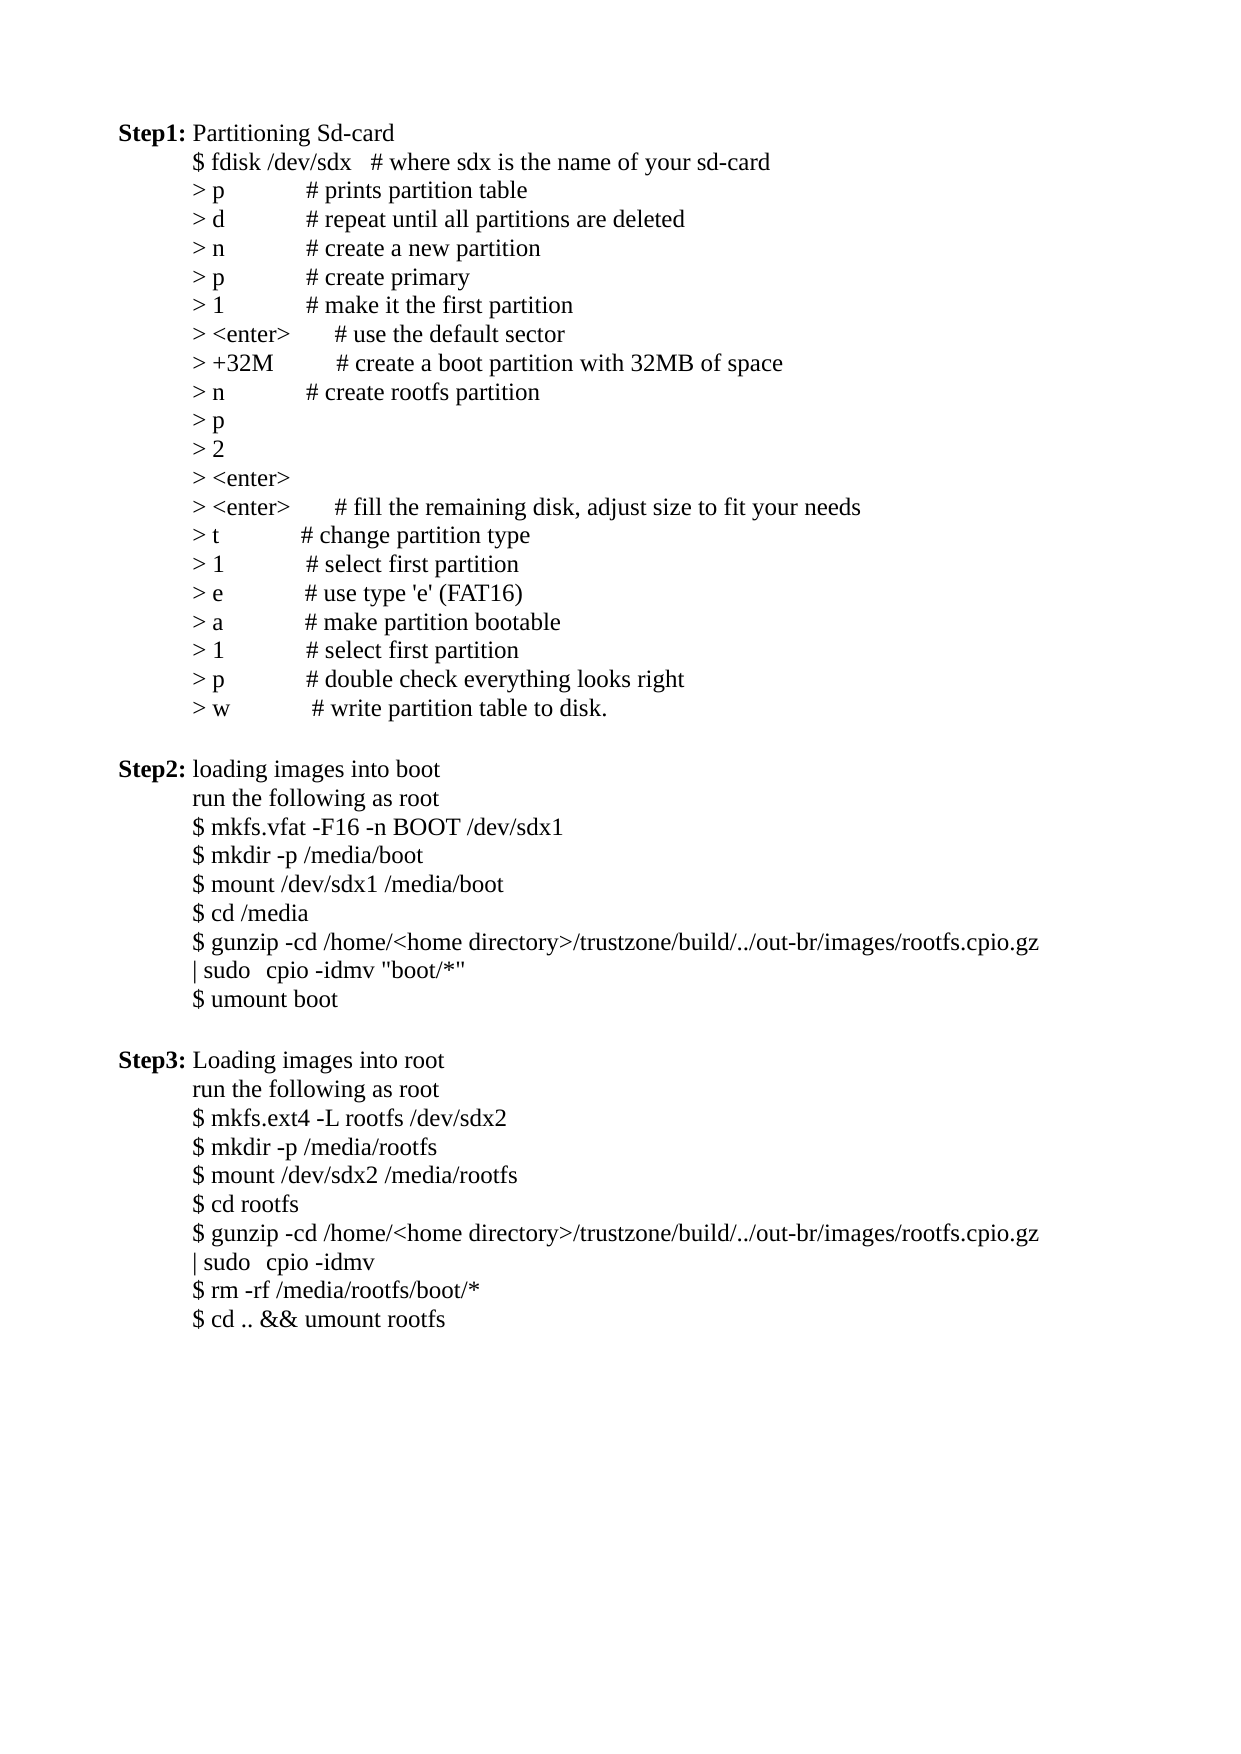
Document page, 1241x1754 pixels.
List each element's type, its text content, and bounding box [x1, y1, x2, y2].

title Step2: loading images into boot run the following as root $ mkfs.vfat -F16 -n BOOT /dev/sdx1 $ mkdir -p /media/boot $ mount /dev/sdx1 /media/boot $ cd /media $ gunzip -cd /home/<home directory>/trustzone/build/../out-br/images/rootfs.cpio.gz | sudo cpio -idmv "boot/*" $ umount boot [118, 754, 1122, 1013]
title Step3: Loading images into root run the following as root $ mkfs.ext4 -L rootfs /dev/sdx2 $ mkdir -p /media/rootfs $ mount /dev/sdx2 /media/rootfs $ cd rootfs $ gunzip -cd /home/<home directory>/trustzone/build/../out-br/images/rootfs.cpio.gz | sudo cpio -idmv $ rm -rf /media/rootfs/boot/* $ cd .. && umount rootfs [118, 1046, 1122, 1333]
title Step1: Partitioning Sd-card $ fdisk /dev/sdx # where sdx is the name of your sd-card > p # prints partition table > d # repeat until all partitions are deleted > n # create a new partition > p # create primary > 1 # make it the first partition > <enter> # use the default sector > +32M # create a boot partition with 32MB of space > n # create rootfs partition > p > 2 > <enter> > <enter> # fill the remaining disk, adjust size to fit your needs > t # change partition type > 1 # select first partition > e # use type 'e' (FAT16) > a # make partition bootable > 1 # select first partition > p # double check everything looks right > w # write partition table to disk. [118, 118, 1122, 722]
